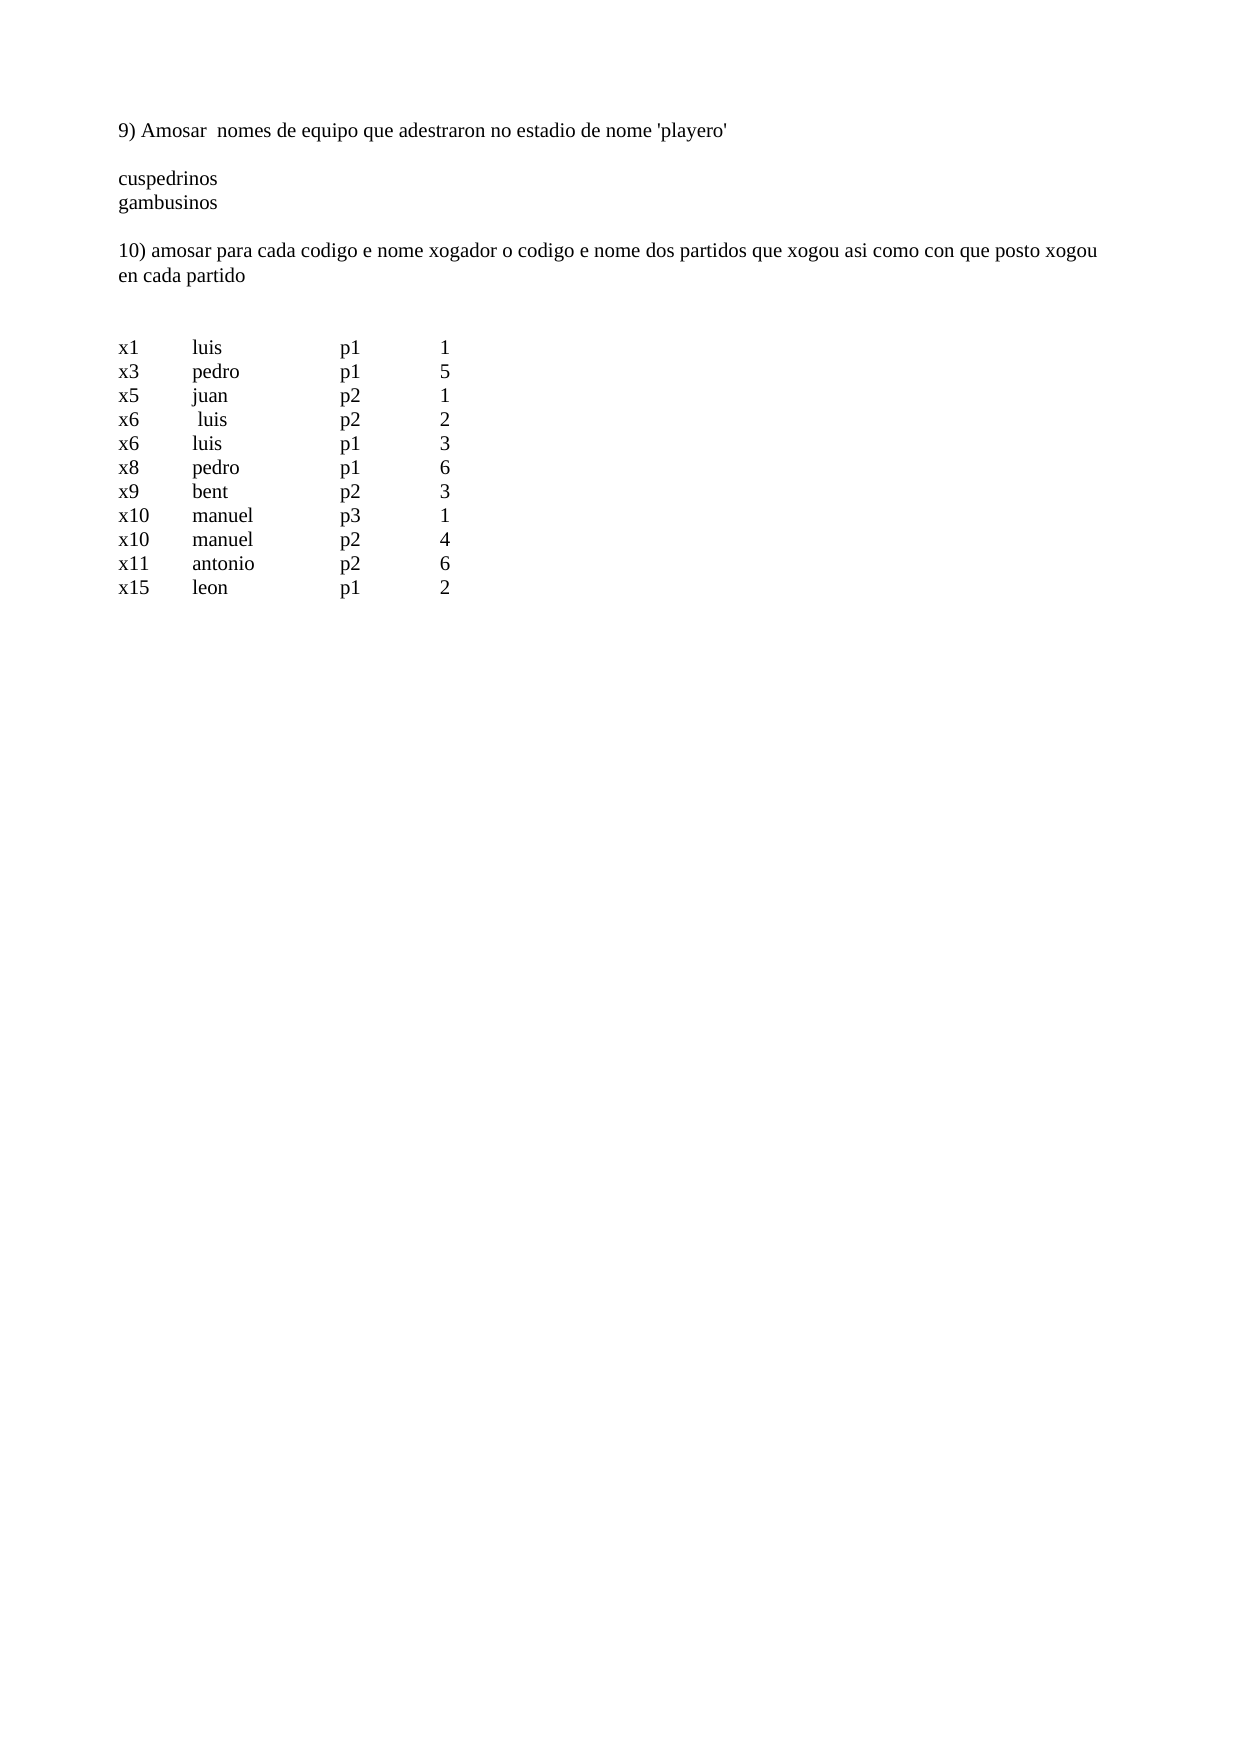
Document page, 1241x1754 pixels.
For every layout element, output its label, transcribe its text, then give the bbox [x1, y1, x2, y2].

text x1 luis p1 1 [118, 335, 1122, 359]
text cuspedrinos [118, 166, 1122, 190]
text 10) amosar para cada codigo e nome xogador o codigo e nome dos partidos que xogou asi como con que posto xogou en cada partido [118, 238, 1122, 287]
text x3 pedro p1 5 [118, 359, 1122, 383]
text x10 manuel p2 4 [118, 527, 1122, 551]
text x15 leon p1 2 [118, 575, 1122, 599]
text 9) Amosar nomes de equipo que adestraron no estadio de nome 'playero' [118, 118, 1122, 142]
text x10 manuel p3 1 [118, 503, 1122, 527]
text gambusinos [118, 190, 1122, 214]
text x6 luis p1 3 [118, 431, 1122, 455]
text x11 antonio p2 6 [118, 551, 1122, 575]
text x6 luis p2 2 [118, 407, 1122, 431]
text x5 juan p2 1 [118, 383, 1122, 407]
text x8 pedro p1 6 [118, 455, 1122, 479]
text x9 bent p2 3 [118, 479, 1122, 503]
